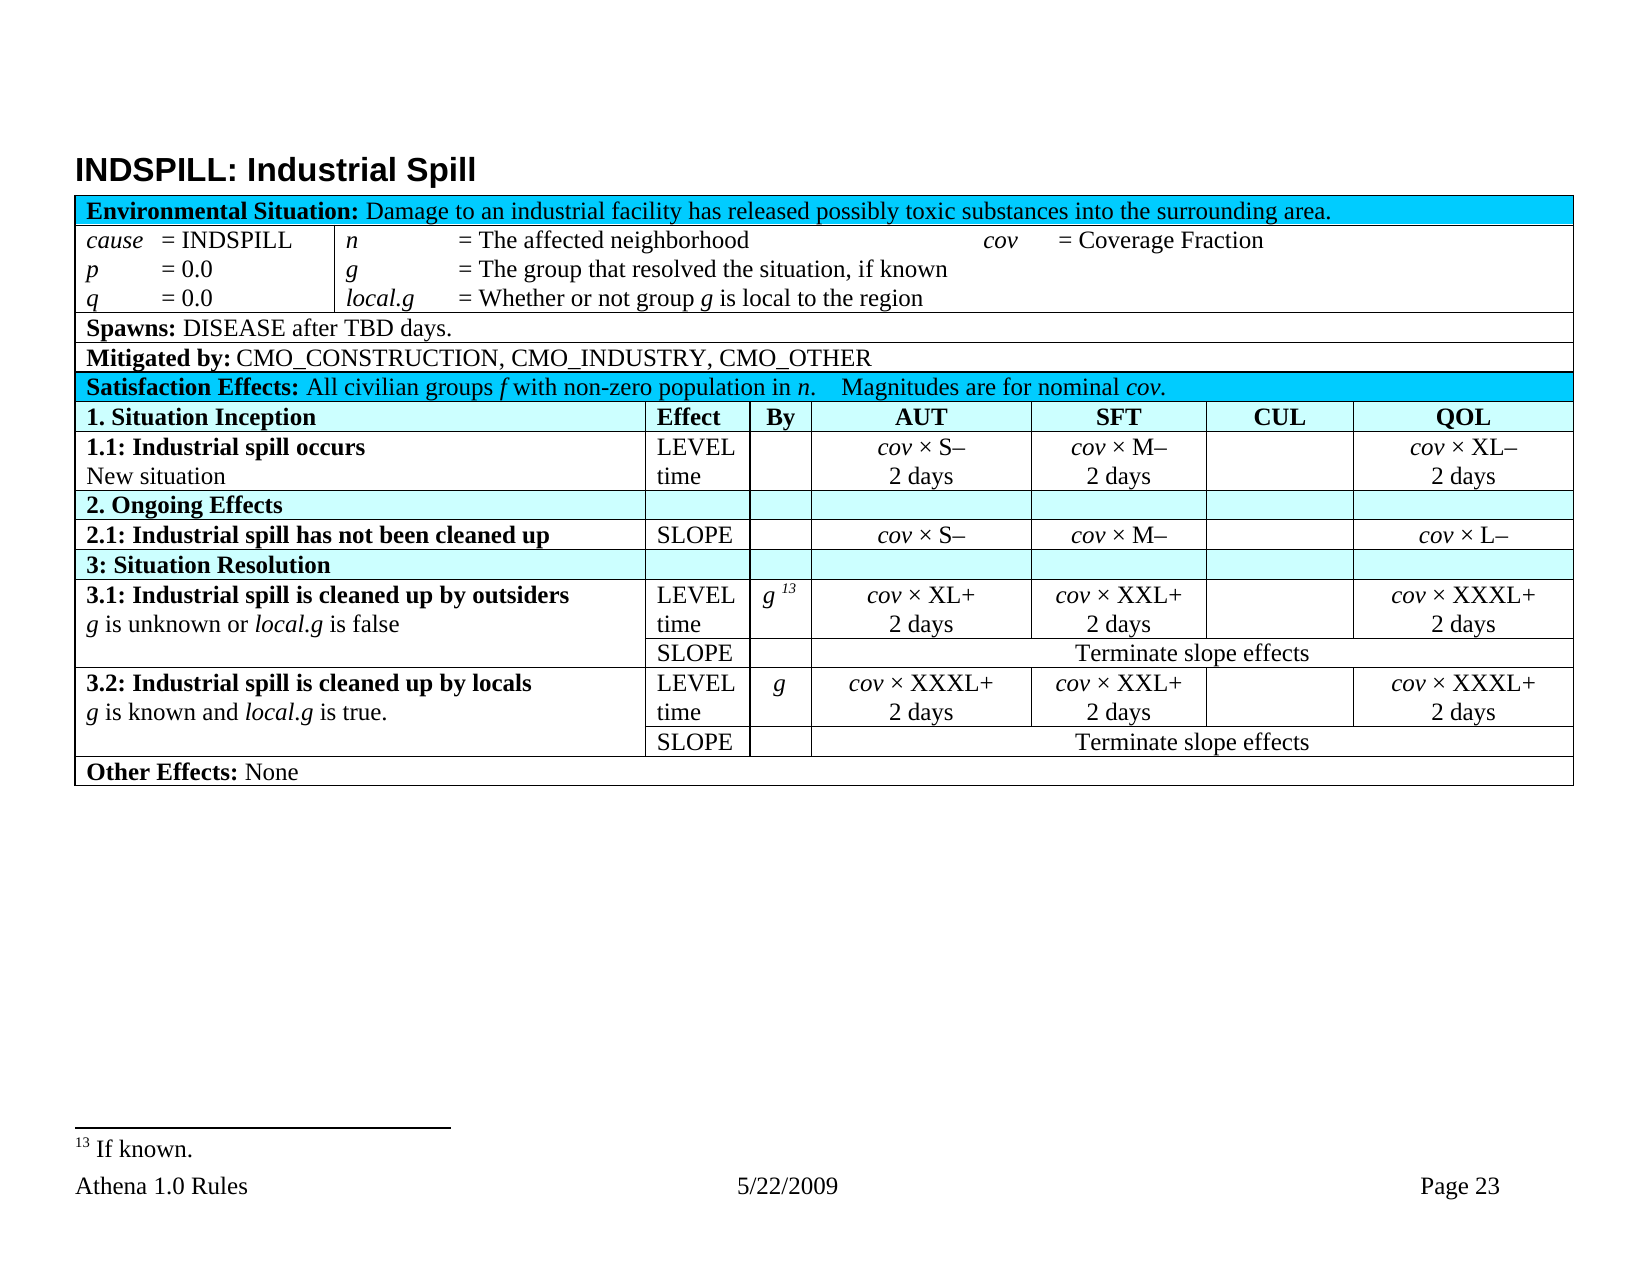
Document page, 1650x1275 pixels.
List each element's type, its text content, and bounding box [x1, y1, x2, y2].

table_cell AUT [812, 402, 1031, 431]
table_cell [1207, 580, 1353, 637]
table_cell QOL [1354, 402, 1573, 431]
table_cell Satisfaction Effects: All civilian groups f with non-zero population in n. Magnitudes are for nominal cov. [76, 373, 1573, 401]
table_cell cov × L– [1354, 520, 1573, 549]
table_cell [1207, 668, 1353, 726]
table_cell SLOPE [646, 639, 749, 667]
table_cell Mitigated by: CMO_CONSTRUCTION, CMO_INDUSTRY, CMO_OTHER [76, 343, 1573, 371]
table_cell SFT [1032, 402, 1206, 431]
table_cell Spawns: DISEASE after TBD days. [76, 313, 1573, 342]
table_cell 2. Ongoing Effects [76, 491, 645, 519]
table_cell Terminate slope effects [812, 727, 1573, 756]
table_cell Effect [646, 402, 749, 431]
table_cell [751, 550, 811, 579]
table_cell g [751, 668, 811, 726]
table_cell 3: Situation Resolution [76, 550, 645, 579]
table_cell cov × XL+ 2 days [812, 580, 1031, 637]
table_cell [751, 432, 811, 489]
table_cell [1207, 491, 1353, 519]
table_cell 1. Situation Inception [76, 402, 645, 431]
text INDSPILL: Industrial Spill [75, 150, 1575, 188]
table_cell [1207, 550, 1353, 579]
table_cell cov × XL– 2 days [1354, 432, 1573, 489]
table_cell [1032, 491, 1206, 519]
table_cell LEVEL time [646, 668, 749, 726]
table_cell [1354, 491, 1573, 519]
table_cell n = The affected neighborhood cov = Coverage Fraction g = The group that resolved the situation, if known local.g = Whether or not group g is local to the region [335, 226, 1573, 312]
table_cell [1207, 520, 1353, 549]
table_cell 3.1: Industrial spill is cleaned up by outsiders g is unknown or local.g is false [76, 580, 645, 667]
table_header Environmental Situation: Damage to an industrial facility has released possibly toxic substances into the surrounding area. [76, 196, 1573, 224]
table_cell LEVEL time [646, 432, 749, 489]
table_cell cov × XXXL+ 2 days [1354, 580, 1573, 637]
table_cell CUL [1207, 402, 1353, 431]
table_cell SLOPE [646, 520, 749, 549]
table_cell [646, 550, 749, 579]
table_cell g [751, 580, 811, 637]
table_cell cov × M– 2 days [1032, 432, 1206, 489]
table_cell cov × XXXL+ 2 days [812, 668, 1031, 726]
table_cell [812, 491, 1031, 519]
table_cell cov × S– 2 days [812, 432, 1031, 489]
table_cell cov × XXL+ 2 days [1032, 668, 1206, 726]
table_cell [1207, 432, 1353, 489]
table_cell [1032, 550, 1206, 579]
table_cell cov × XXXL+ 2 days [1354, 668, 1573, 726]
table_cell [751, 639, 811, 667]
table_cell [751, 520, 811, 549]
table_cell 3.2: Industrial spill is cleaned up by locals g is known and local.g is true. [76, 668, 645, 756]
table_cell [751, 727, 811, 756]
table_cell cov × S– [812, 520, 1031, 549]
table_cell [646, 491, 749, 519]
table_cell 2.1: Industrial spill has not been cleaned up [76, 520, 645, 549]
table_cell By [751, 402, 811, 431]
table_cell cov × XXL+ 2 days [1032, 580, 1206, 637]
table_cell 1.1: Industrial spill occurs New situation [76, 432, 645, 489]
table_cell [812, 550, 1031, 579]
table_cell cause = INDSPILL p = 0.0 q = 0.0 [76, 226, 334, 312]
table_cell SLOPE [646, 727, 749, 756]
table_cell [751, 491, 811, 519]
table_cell Other Effects: None [76, 757, 1573, 785]
table_cell LEVEL time [646, 580, 749, 637]
table_cell Terminate slope effects [812, 639, 1573, 667]
table_cell cov × M– [1032, 520, 1206, 549]
table_cell [1354, 550, 1573, 579]
